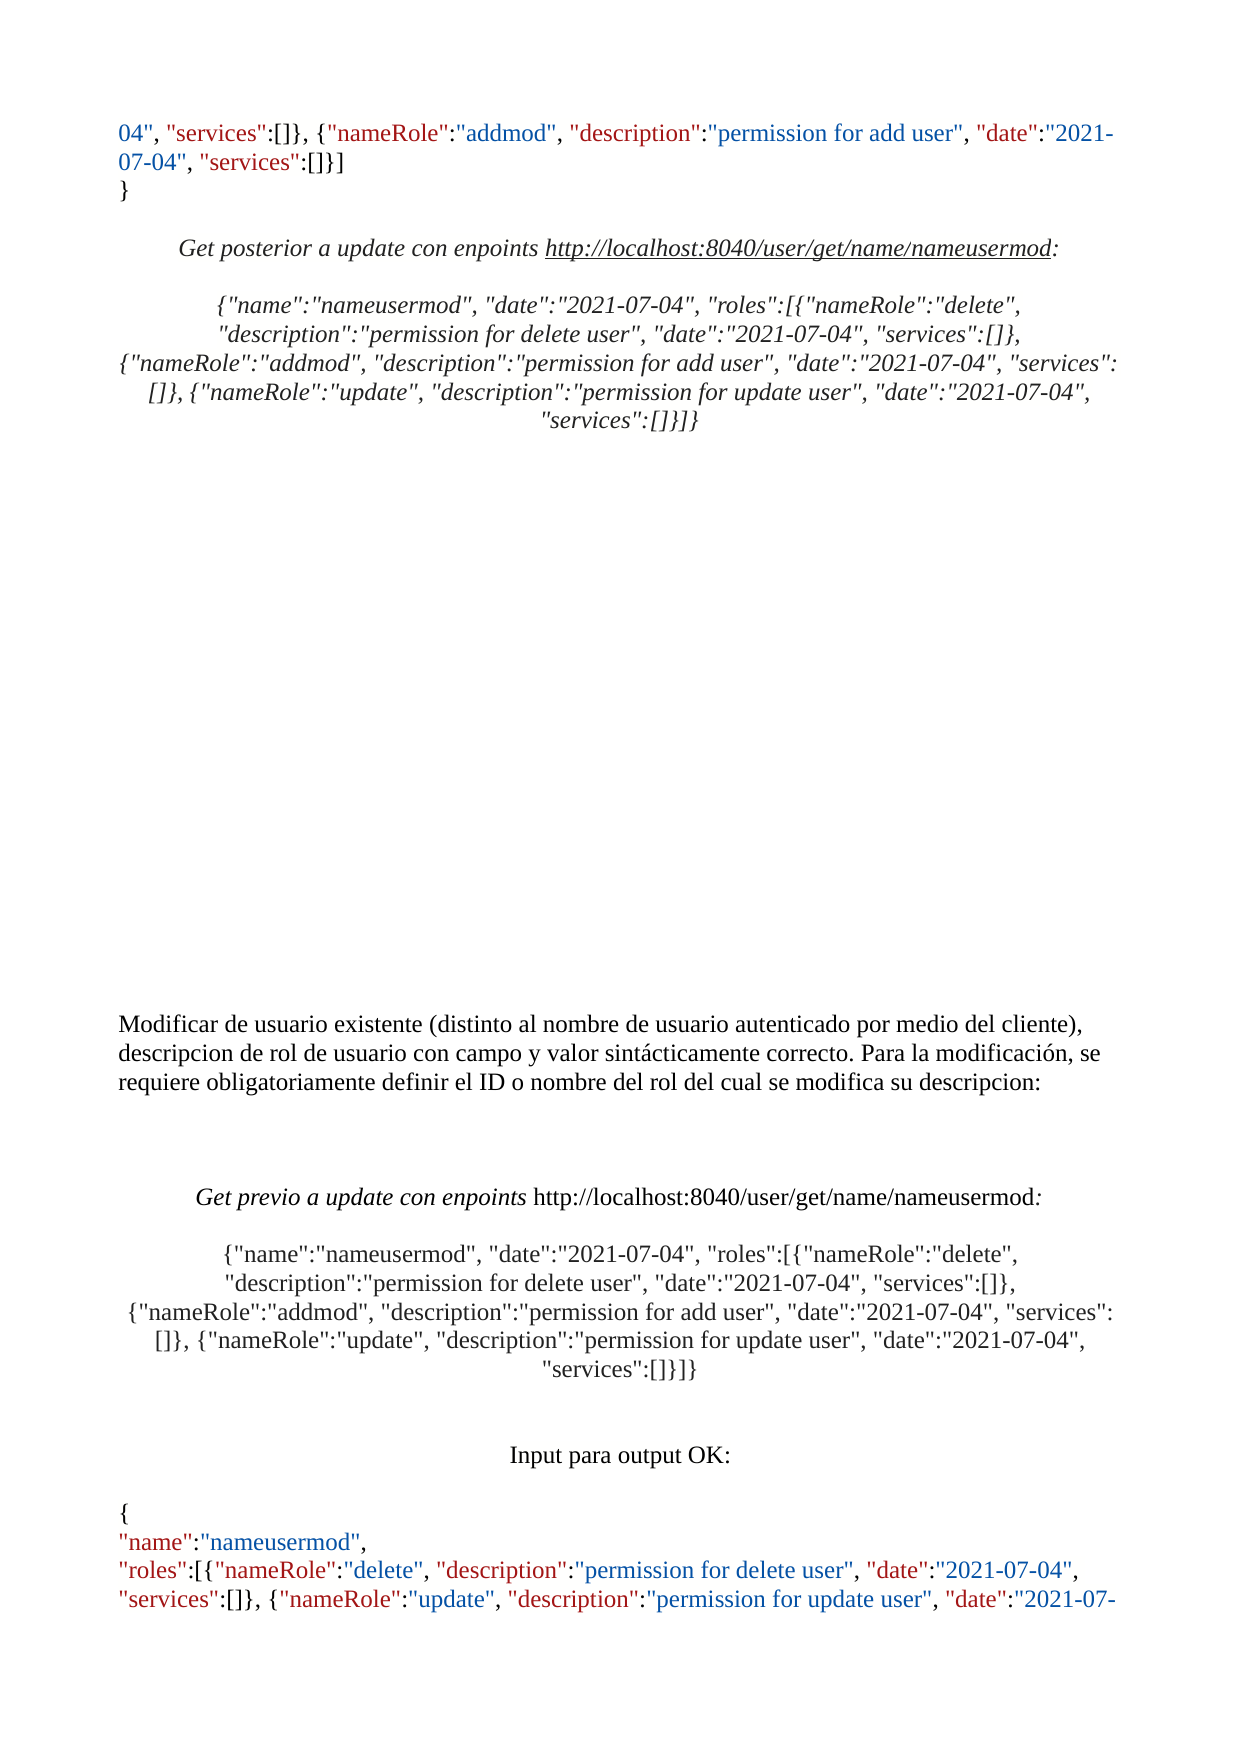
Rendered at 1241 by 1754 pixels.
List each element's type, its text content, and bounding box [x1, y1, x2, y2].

text { [118, 1498, 1122, 1527]
text Get posterior a update con enpoints http://localhost:8040/user/get/name/nameusermod: [118, 233, 1122, 262]
text 04", "services":[]}, {"nameRole":"addmod", "description":"permission for add user", "date":"2021-07-04", "services":[]}] [118, 118, 1122, 176]
text "roles":[{"nameRole":"delete", "description":"permission for delete user", "date":"2021-07-04", "services":[]}, {"nameRole":"update", "description":"permission for update user", "date":"2021-07- [118, 1556, 1122, 1613]
text "name":"nameusermod", [118, 1527, 1122, 1556]
text {"name":"nameusermod", "date":"2021-07-04", "roles":[{"nameRole":"delete", "description":"permission for delete user", "date":"2021-07-04", "services":[]}, {"nameRole":"addmod", "description":"permission for add user", "date":"2021-07-04", "services":[]}, {"nameRole":"update", "description":"permission for update user", "date":"2021-07-04", "services":[]}]} [118, 291, 1122, 434]
text Get previo a update con enpoints http://localhost:8040/user/get/name/nameusermod: [118, 1182, 1122, 1211]
text } [118, 176, 1122, 204]
text Modificar de usuario existente (distinto al nombre de usuario autenticado por medio del cliente), descripcion de rol de usuario con campo y valor sintácticamente correcto. Para la modificación, se requiere obligatoriamente definir el ID o nombre del rol del cual se modifica su descripcion: [118, 1009, 1122, 1096]
text {"name":"nameusermod", "date":"2021-07-04", "roles":[{"nameRole":"delete", "description":"permission for delete user", "date":"2021-07-04", "services":[]}, {"nameRole":"addmod", "description":"permission for add user", "date":"2021-07-04", "services":[]}, {"nameRole":"update", "description":"permission for update user", "date":"2021-07-04", "services":[]}]} [118, 1239, 1122, 1383]
text Input para output OK: [118, 1441, 1122, 1469]
